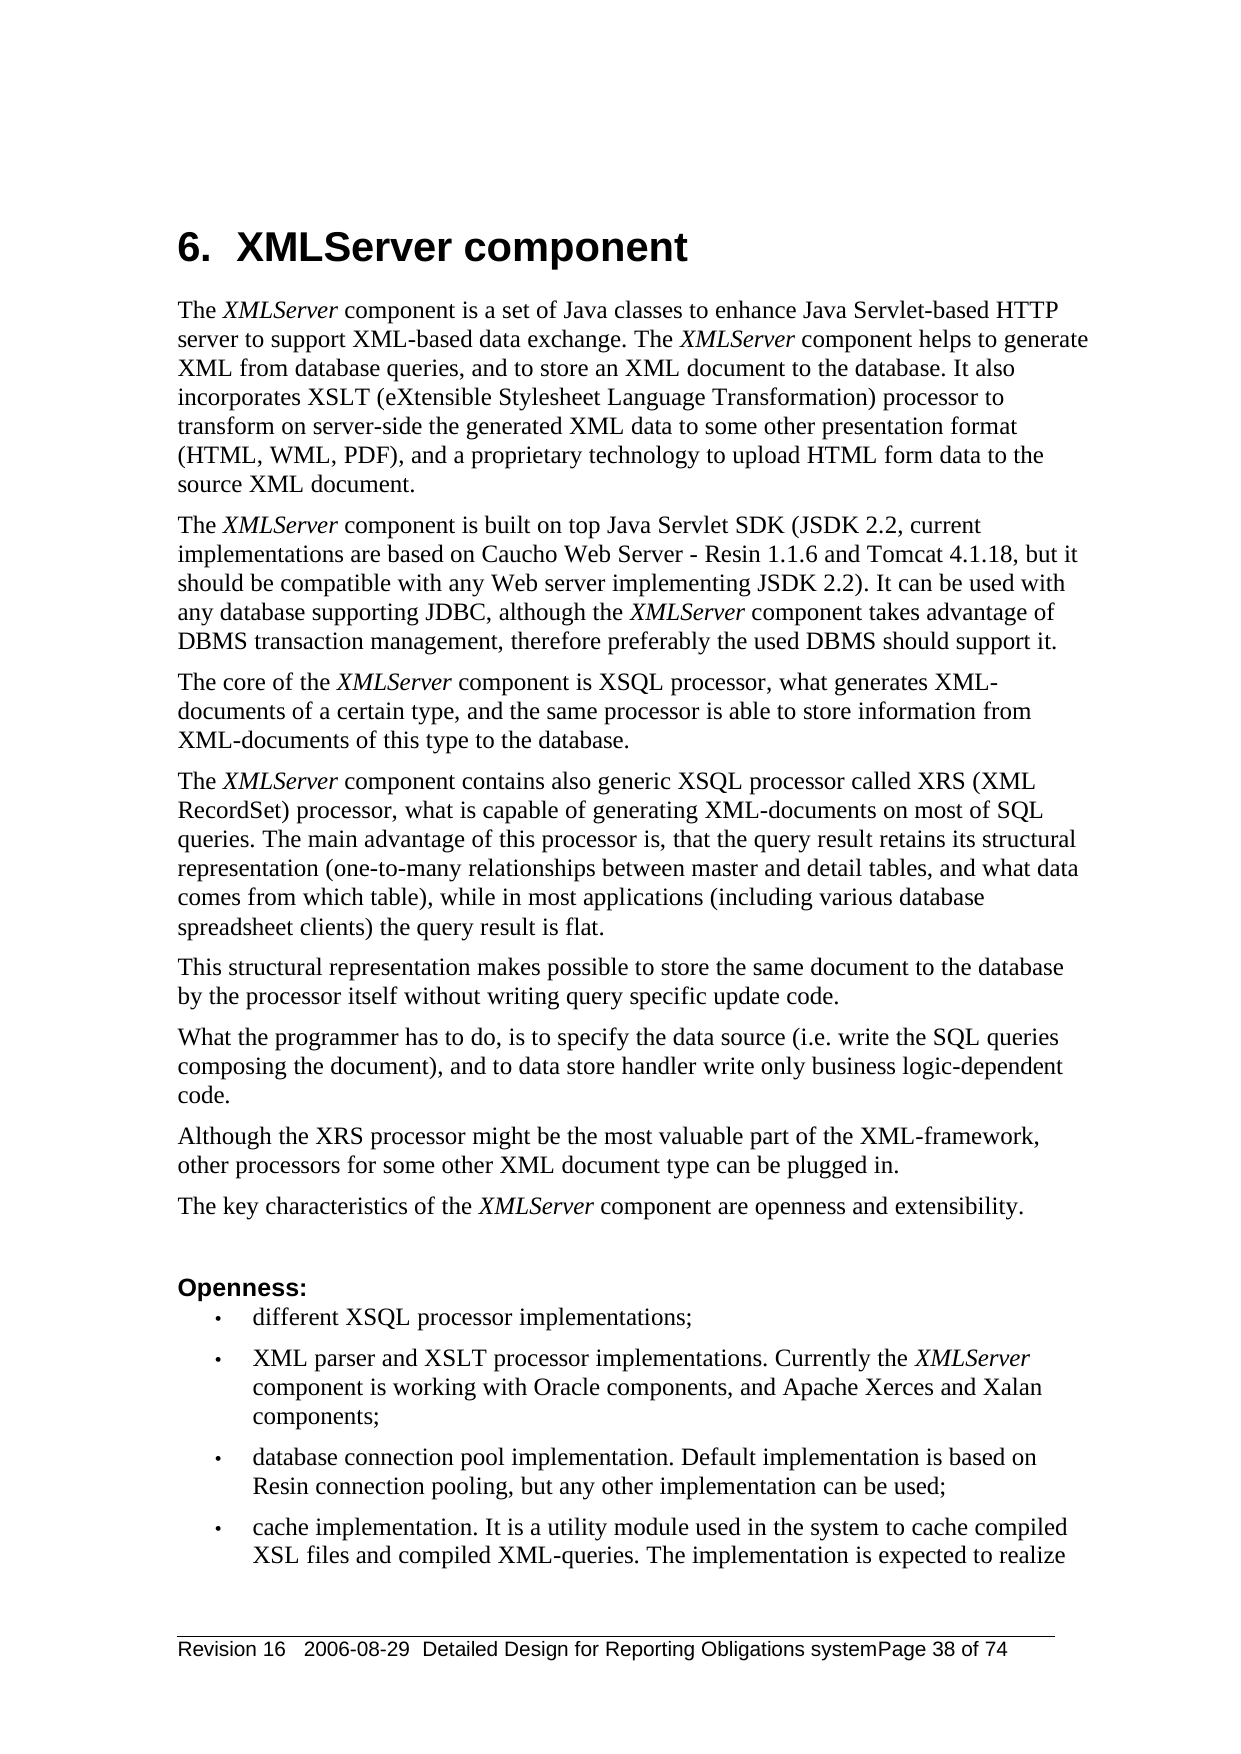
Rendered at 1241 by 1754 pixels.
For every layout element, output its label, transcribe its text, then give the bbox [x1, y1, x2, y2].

list different XSQL processor implementations; [215, 1302, 1092, 1331]
text The key characteristics of the XMLServer component are openness and extensibility. [177, 1191, 1092, 1220]
text The XMLServer component contains also generic XSQL processor called XRS (XML RecordSet) processor, what is capable of generating XML-documents on most of SQL queries. The main advantage of this processor is, that the query result retains its structural representation (one-to-many relationships between master and detail tables, and what data comes from which table), while in most applications (including various database spreadsheet clients) the query result is flat. [177, 766, 1092, 940]
subtitle Openness: [177, 1273, 1092, 1302]
subtitle XMLServer component [177, 222, 1092, 270]
text The XMLServer component is a set of Java classes to enhance Java Servlet-based HTTP server to support XML-based data exchange. The XMLServer component helps to generate XML from database queries, and to store an XML document to the database. It also incorporates XSLT (eXtensible Stylesheet Language Transformation) processor to transform on server-side the generated XML data to some other presentation format (HTML, WML, PDF), and a proprietary technology to upload HTML form data to the source XML document. [177, 295, 1092, 498]
text The core of the XMLServer component is XSQL processor, what generates XML-documents of a certain type, and the same processor is able to store information from XML-documents of this type to the database. [177, 667, 1092, 754]
text What the programmer has to do, is to specify the data source (i.e. write the SQL queries composing the document), and to data store handler write only business logic-dependent code. [177, 1022, 1092, 1109]
list XML parser and XSLT processor implementations. Currently the XMLServer component is working with Oracle components, and Apache Xerces and Xalan components; [215, 1342, 1092, 1430]
list cache implementation. It is a utility module used in the system to cache compiled XSL files and compiled XML-queries. The implementation is expected to realize [215, 1511, 1092, 1569]
text Although the XRS processor might be the most valuable part of the XML-framework, other processors for some other XML document type can be plugged in. [177, 1121, 1092, 1179]
list database connection pool implementation. Default implementation is based on Resin connection pooling, but any other implementation can be used; [215, 1441, 1092, 1499]
text The XMLServer component is built on top Java Servlet SDK (JSDK 2.2, current implementations are based on Caucho Web Server - Resin 1.1.6 and Tomcat 4.1.18, but it should be compatible with any Web server implementing JSDK 2.2). It can be used with any database supporting JDBC, although the XMLServer component takes advantage of DBMS transaction management, therefore preferably the used DBMS should support it. [177, 510, 1092, 655]
text This structural representation makes possible to store the same document to the database by the processor itself without writing query specific update code. [177, 952, 1092, 1010]
